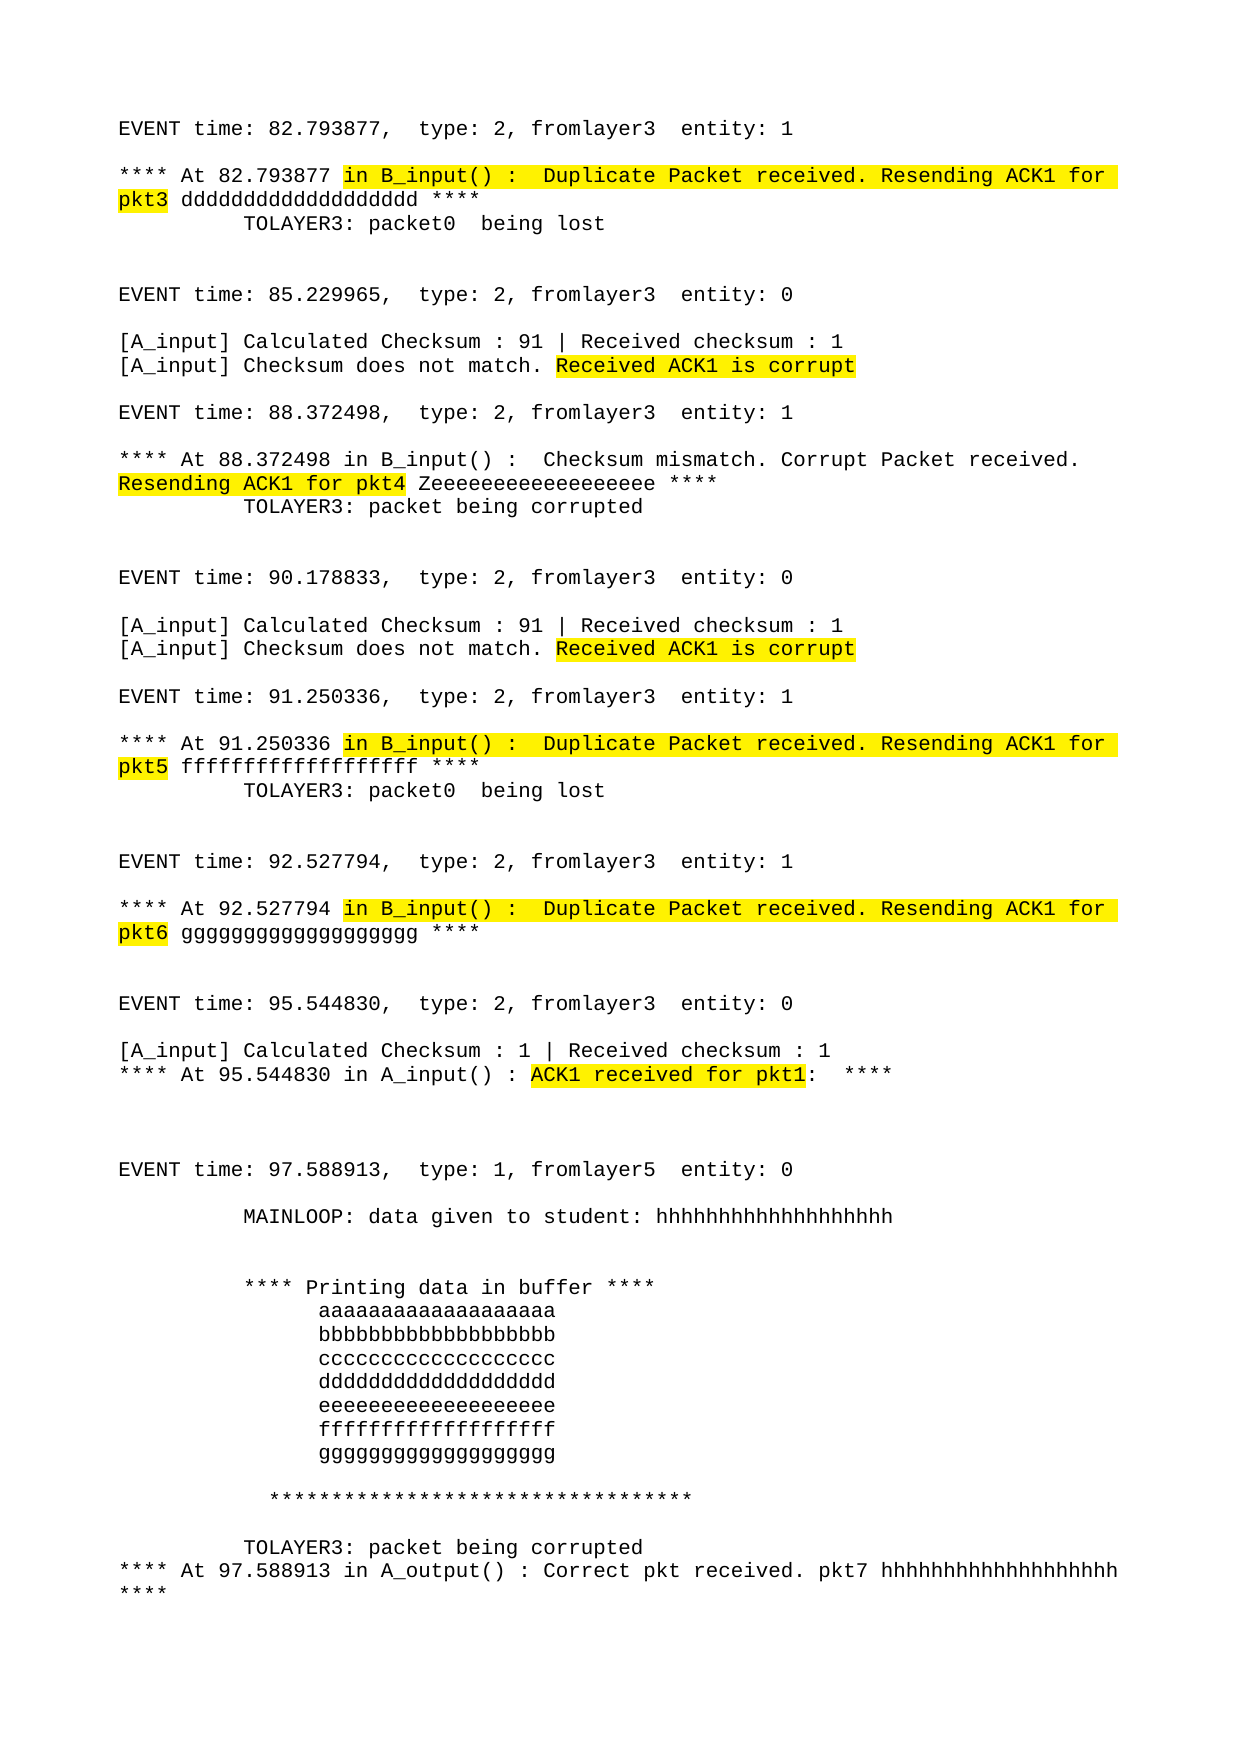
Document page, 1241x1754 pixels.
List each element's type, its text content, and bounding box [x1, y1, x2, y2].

text TOLAYER3: packet being corrupted [118, 496, 1122, 520]
text **** At 82.793877 in B_input() : Duplicate Packet received. Resending ACK1 for pkt3 ddddddddddddddddddd **** [118, 165, 1122, 213]
text TOLAYER3: packet0 being lost [118, 213, 1122, 236]
text [A_input] Checksum does not match. Received ACK1 is corrupt [118, 354, 1122, 378]
text TOLAYER3: packet0 being lost [118, 780, 1122, 804]
text ggggggggggggggggggg [118, 1442, 1122, 1466]
text EVENT time: 97.588913, type: 1, fromlayer5 entity: 0 [118, 1158, 1122, 1182]
text **** At 88.372498 in B_input() : Checksum mismatch. Corrupt Packet received. Resending ACK1 for pkt4 Zeeeeeeeeeeeeeeeeee **** [118, 449, 1122, 496]
text ccccccccccccccccccc [118, 1348, 1122, 1371]
text fffffffffffffffffff [118, 1419, 1122, 1442]
text EVENT time: 95.544830, type: 2, fromlayer3 entity: 0 [118, 993, 1122, 1017]
text [A_input] Calculated Checksum : 91 | Received checksum : 1 [118, 615, 1122, 638]
text **** At 92.527794 in B_input() : Duplicate Packet received. Resending ACK1 for pkt6 ggggggggggggggggggg **** [118, 898, 1122, 946]
text **** At 95.544830 in A_input() : ACK1 received for pkt1: **** [118, 1064, 1122, 1088]
text MAINLOOP: data given to student: hhhhhhhhhhhhhhhhhhh [118, 1206, 1122, 1229]
text ********************************** [118, 1489, 1122, 1513]
text EVENT time: 90.178833, type: 2, fromlayer3 entity: 0 [118, 567, 1122, 591]
text **** Printing data in buffer **** [118, 1277, 1122, 1300]
text bbbbbbbbbbbbbbbbbbb [118, 1324, 1122, 1348]
text EVENT time: 85.229965, type: 2, fromlayer3 entity: 0 [118, 284, 1122, 307]
text [A_input] Checksum does not match. Received ACK1 is corrupt [118, 638, 1122, 662]
text EVENT time: 88.372498, type: 2, fromlayer3 entity: 1 [118, 402, 1122, 426]
text [A_input] Calculated Checksum : 1 | Received checksum : 1 [118, 1040, 1122, 1064]
text ddddddddddddddddddd [118, 1371, 1122, 1395]
text EVENT time: 91.250336, type: 2, fromlayer3 entity: 1 [118, 686, 1122, 709]
text EVENT time: 82.793877, type: 2, fromlayer3 entity: 1 [118, 118, 1122, 142]
text [A_input] Calculated Checksum : 91 | Received checksum : 1 [118, 331, 1122, 354]
text **** At 97.588913 in A_output() : Correct pkt received. pkt7 hhhhhhhhhhhhhhhhhhh **** [118, 1561, 1122, 1608]
text **** At 91.250336 in B_input() : Duplicate Packet received. Resending ACK1 for pkt5 fffffffffffffffffff **** [118, 733, 1122, 780]
text eeeeeeeeeeeeeeeeeee [118, 1395, 1122, 1419]
text TOLAYER3: packet being corrupted [118, 1537, 1122, 1561]
text aaaaaaaaaaaaaaaaaaa [118, 1300, 1122, 1324]
text EVENT time: 92.527794, type: 2, fromlayer3 entity: 1 [118, 851, 1122, 875]
